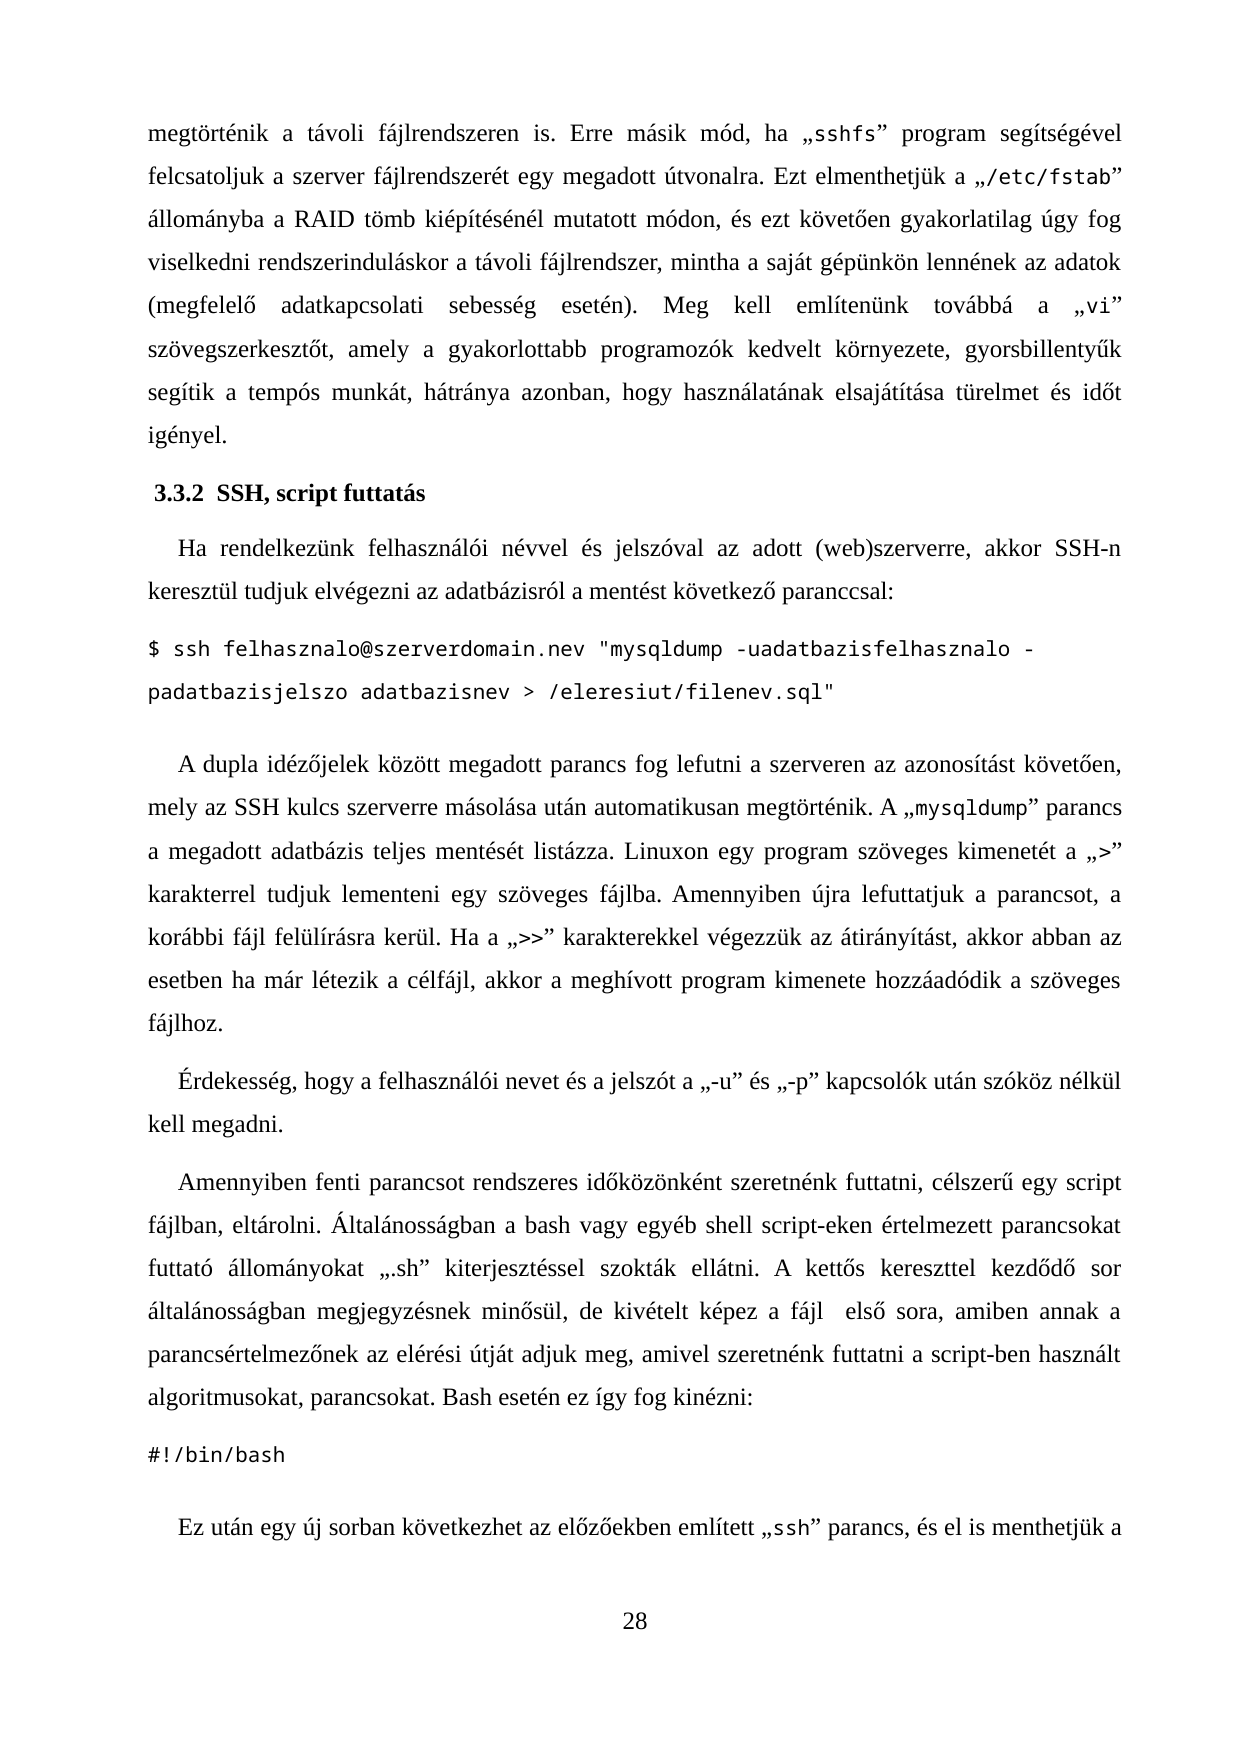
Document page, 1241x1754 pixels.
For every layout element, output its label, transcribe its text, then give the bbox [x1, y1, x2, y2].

text $ ssh felhasznalo@szerverdomain.nev "mysqldump -uadatbazisfelhasznalo -padatbazisjelszo adatbazisnev > /eleresiut/filenev.sql" [148, 634, 1093, 705]
text #!/bin/bash [148, 1440, 1093, 1469]
text Ez után egy új sorban következhet az előzőekben említett „ssh” parancs, és el is menthetjük a [148, 1512, 1122, 1542]
text A dupla idézőjelek között megadott parancs fog lefutni a szerveren az azonosítást követően, mely az SSH kulcs szerverre másolása után automatikusan megtörténik. A „mysqldump” parancs a megadott adatbázis teljes mentését listázza. Linuxon egy program szöveges kimenetét a „>” karakterrel tudjuk lementeni egy szöveges fájlba. Amennyiben újra lefuttatjuk a parancsot, a korábbi fájl felülírásra kerül. Ha a „>>” karakterekkel végezzük az átirányítást, akkor abban az esetben ha már létezik a célfájl, akkor a meghívott program kimenete hozzáadódik a szöveges fájlhoz. [148, 749, 1122, 1037]
subtitle SSH, script futtatás [148, 478, 1122, 506]
text Amennyiben fenti parancsot rendszeres időközönként szeretnénk futtatni, célszerű egy script fájlban, eltárolni. Általánosságban a bash vagy egyéb shell script-eken értelmezett parancsokat futtató állományokat „.sh” kiterjesztéssel szokták ellátni. A kettős kereszttel kezdődő sor általánosságban megjegyzésnek minősül, de kivételt képez a fájl első sora, amiben annak a parancsértelmezőnek az elérési útját adjuk meg, amivel szeretnénk futtatni a script-ben használt algoritmusokat, parancsokat. Bash esetén ez így fog kinézni: [148, 1167, 1122, 1411]
text megtörténik a távoli fájlrendszeren is. Erre másik mód, ha „sshfs” program segítségével felcsatoljuk a szerver fájlrendszerét egy megadott útvonalra. Ezt elmenthetjük a „/etc/fstab” állományba a RAID tömb kiépítésénél mutatott módon, és ezt követően gyakorlatilag úgy fog viselkedni rendszerinduláskor a távoli fájlrendszer, mintha a saját gépünkön lennének az adatok (megfelelő adatkapcsolati sebesség esetén). Meg kell említenünk továbbá a „vi” szövegszerkesztőt, amely a gyakorlottabb programozók kedvelt környezete, gyorsbillentyűk segítik a tempós munkát, hátránya azonban, hogy használatának elsajátítása türelmet és időt igényel. [148, 118, 1122, 449]
text Ha rendelkezünk felhasználói névvel és jelszóval az adott (web)szerverre, akkor SSH-n keresztül tudjuk elvégezni az adatbázisról a mentést következő paranccsal: [148, 533, 1122, 605]
text Érdekesség, hogy a felhasználói nevet és a jelszót a „-u” és „-p” kapcsolók után szóköz nélkül kell megadni. [148, 1066, 1122, 1138]
